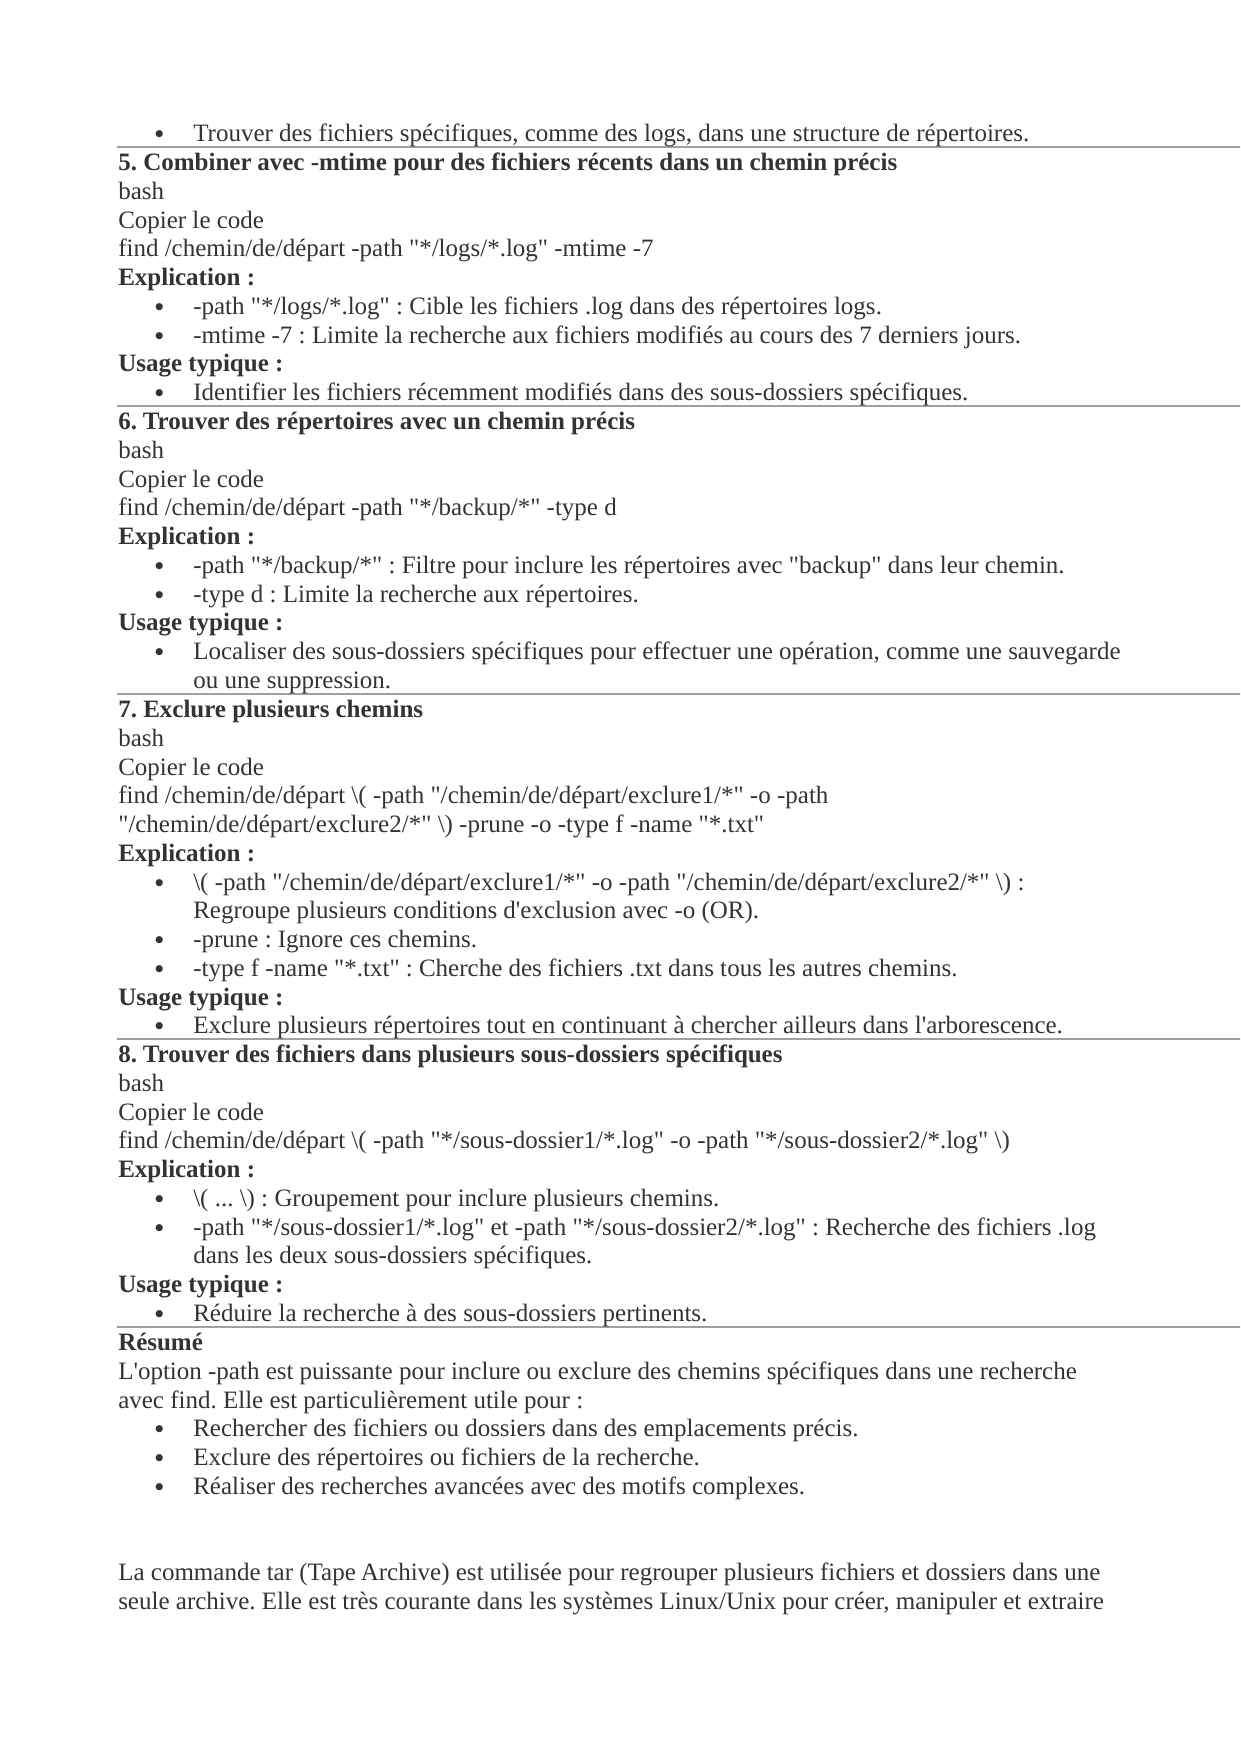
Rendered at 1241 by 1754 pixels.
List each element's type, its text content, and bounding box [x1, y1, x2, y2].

text bash [118, 176, 1122, 205]
text Copier le code [118, 752, 1122, 780]
list Rechercher des fichiers ou dossiers dans des emplacements précis. [156, 1413, 1122, 1442]
text Usage typique : [118, 607, 1122, 636]
text Explication : [118, 838, 1122, 867]
list -type d : Limite la recherche aux répertoires. [156, 579, 1122, 607]
text 8. Trouver des fichiers dans plusieurs sous-dossiers spécifiques [118, 1040, 1122, 1068]
list -path "*/sous-dossier1/*.log" et -path "*/sous-dossier2/*.log" : Recherche des fichiers .log dans les deux sous-dossiers spécifiques. [156, 1212, 1122, 1269]
list Réduire la recherche à des sous-dossiers pertinents. [156, 1298, 1122, 1326]
list \( ... \) : Groupement pour inclure plusieurs chemins. [156, 1183, 1122, 1212]
list Réaliser des recherches avancées avec des motifs complexes. [156, 1471, 1122, 1500]
list Localiser des sous-dossiers spécifiques pour effectuer une opération, comme une sauvegarde ou une suppression. [156, 636, 1122, 693]
list Exclure plusieurs répertoires tout en continuant à chercher ailleurs dans l'arborescence. [156, 1010, 1122, 1038]
text bash [118, 435, 1122, 464]
text Copier le code [118, 1097, 1122, 1126]
text 6. Trouver des répertoires avec un chemin précis [118, 407, 1122, 435]
text find /chemin/de/départ -path "*/backup/*" -type d [118, 492, 1122, 521]
text bash [118, 1068, 1122, 1097]
text bash [118, 723, 1122, 752]
text Explication : [118, 262, 1122, 291]
text Usage typique : [118, 1269, 1122, 1298]
text Copier le code [118, 205, 1122, 233]
text Résumé [118, 1328, 1122, 1356]
text find /chemin/de/départ \( -path "*/sous-dossier1/*.log" -o -path "*/sous-dossier2/*.log" \) [118, 1126, 1122, 1154]
list -mtime -7 : Limite la recherche aux fichiers modifiés au cours des 7 derniers jours. [156, 320, 1122, 348]
text La commande tar (Tape Archive) est utilisée pour regrouper plusieurs fichiers et dossiers dans une seule archive. Elle est très courante dans les systèmes Linux/Unix pour créer, manipuler et extraire [118, 1557, 1122, 1615]
list Trouver des fichiers spécifiques, comme des logs, dans une structure de répertoires. [156, 118, 1122, 146]
text Usage typique : [118, 348, 1122, 377]
list -type f -name "*.txt" : Cherche des fichiers .txt dans tous les autres chemins. [156, 953, 1122, 982]
text L'option -path est puissante pour inclure ou exclure des chemins spécifiques dans une recherche avec find. Elle est particulièrement utile pour : [118, 1356, 1122, 1413]
list -path "*/logs/*.log" : Cible les fichiers .log dans des répertoires logs. [156, 291, 1122, 320]
list -path "*/backup/*" : Filtre pour inclure les répertoires avec "backup" dans leur chemin. [156, 550, 1122, 579]
list -prune : Ignore ces chemins. [156, 924, 1122, 953]
text Copier le code [118, 464, 1122, 492]
list Identifier les fichiers récemment modifiés dans des sous-dossiers spécifiques. [156, 377, 1122, 405]
list Exclure des répertoires ou fichiers de la recherche. [156, 1442, 1122, 1471]
text Explication : [118, 521, 1122, 550]
text find /chemin/de/départ \( -path "/chemin/de/départ/exclure1/*" -o -path "/chemin/de/départ/exclure2/*" \) -prune -o -type f -name "*.txt" [118, 780, 1122, 838]
text Usage typique : [118, 982, 1122, 1010]
list \( -path "/chemin/de/départ/exclure1/*" -o -path "/chemin/de/départ/exclure2/*" \) : Regroupe plusieurs conditions d'exclusion avec -o (OR). [156, 867, 1122, 924]
text Explication : [118, 1154, 1122, 1183]
text 7. Exclure plusieurs chemins [118, 695, 1122, 723]
text find /chemin/de/départ -path "*/logs/*.log" -mtime -7 [118, 233, 1122, 262]
text 5. Combiner avec -mtime pour des fichiers récents dans un chemin précis [118, 148, 1122, 176]
